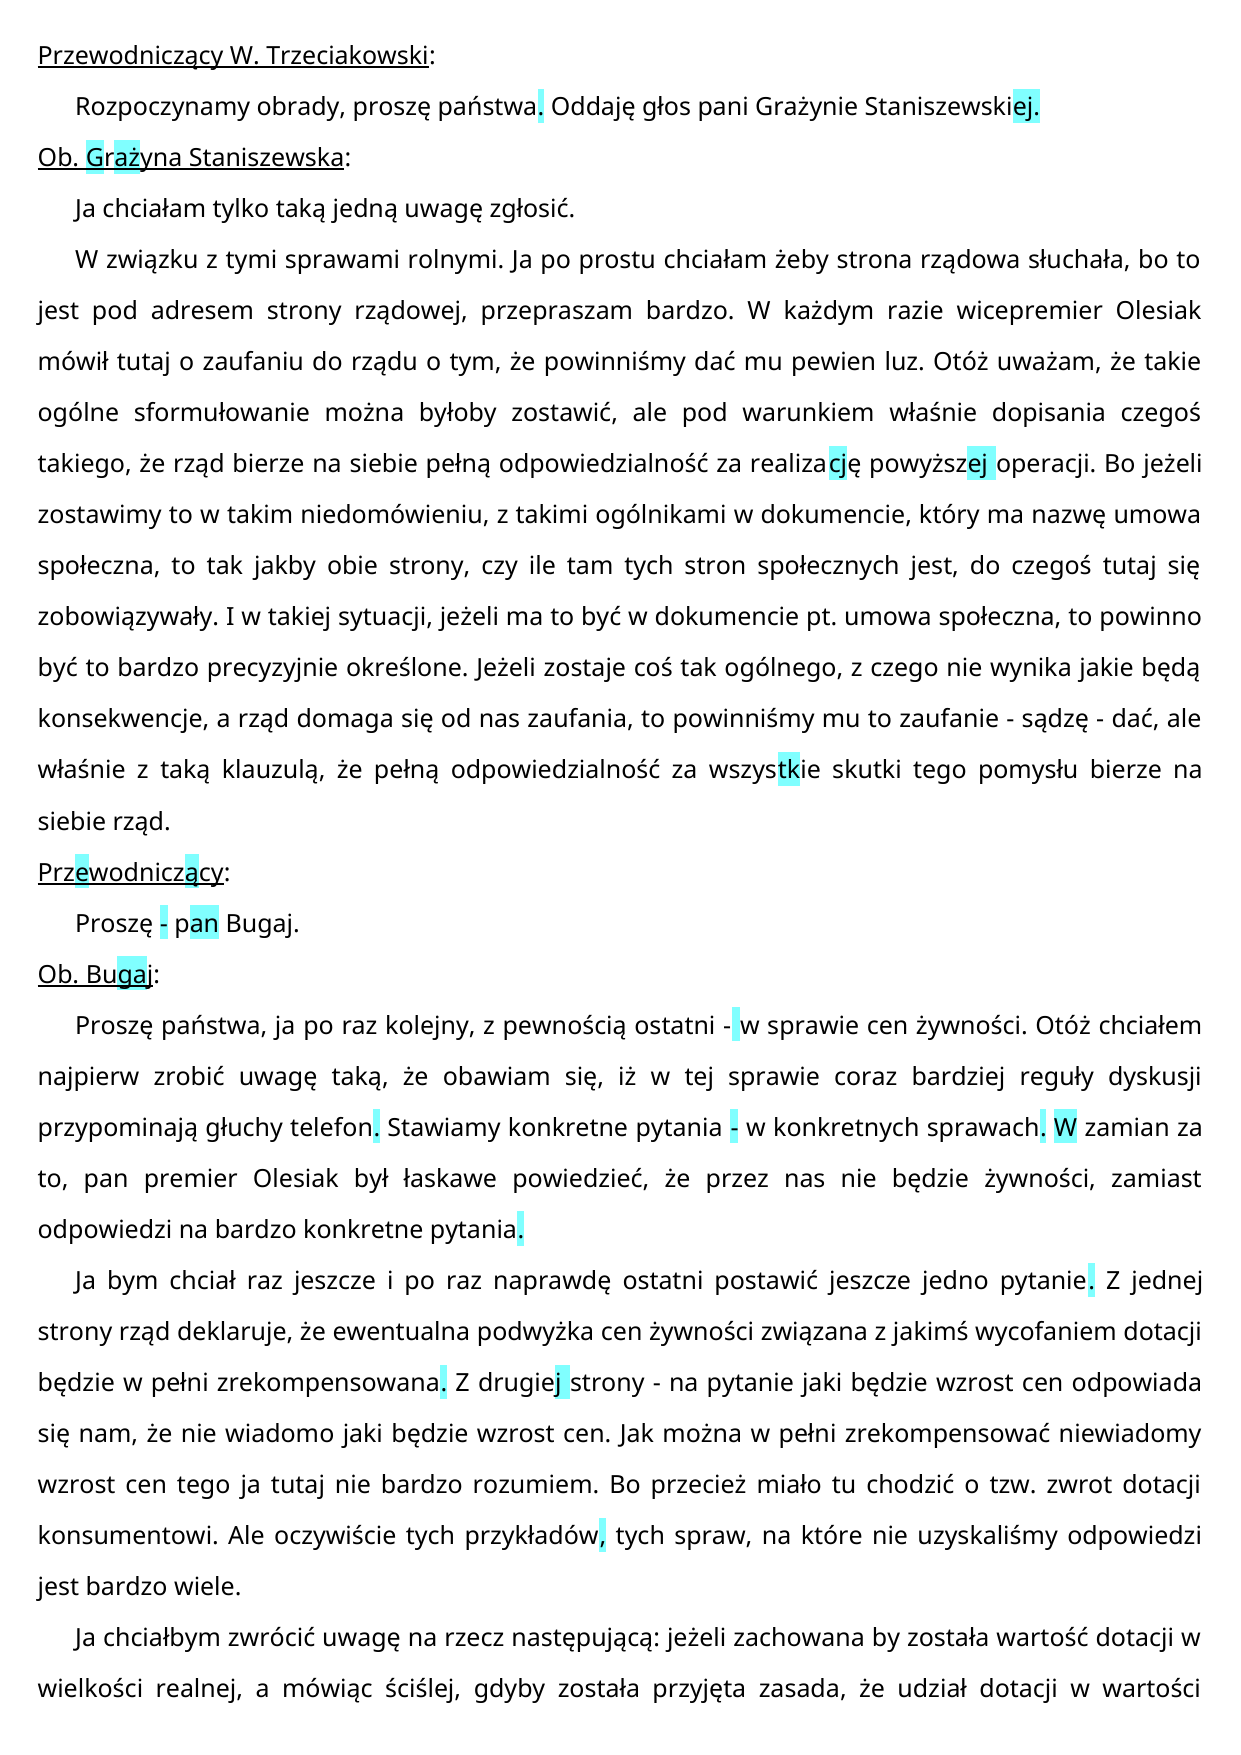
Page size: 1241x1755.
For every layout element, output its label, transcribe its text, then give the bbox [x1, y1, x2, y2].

text Rozpoczynamy obrady, proszę państwa. Oddaję głos pani Grażynie Staniszewskiej. [37, 88, 1203, 123]
text W związku z tymi sprawami rolnymi. Ja po prostu chciałam żeby strona rządowa słuchała, bo to jest pod adresem strony rządowej, przepraszam bardzo. W każdym razie wicepremier Olesiak mówił tutaj o zaufaniu do rządu o tym, że powinniśmy dać mu pewien luz. Otóż uważam, że takie ogólne sformułowanie można byłoby zostawić, ale pod warunkiem właśnie dopisania czegoś takiego, że rząd bierze na siebie pełną odpowiedzialność za realizację powyższej operacji. Bo jeżeli zostawimy to w takim niedomówieniu, z takimi ogólnikami w dokumencie, który ma nazwę umowa społeczna, to tak jakby obie strony, czy ile tam tych stron społecznych jest, do czegoś tutaj się zobowiązywały. I w takiej sytuacji, jeżeli ma to być w dokumencie pt. umowa społeczna, to powinno być to bardzo precyzyjnie określone. Jeżeli zostaje coś tak ogólnego, z czego nie wynika jakie będą konsekwencje, a rząd domaga się od nas zaufania, to powinniśmy mu to zaufanie - sądzę - dać, ale właśnie z taką klauzulą, że pełną odpowiedzialność za wszystkie skutki tego pomysłu bierze na siebie rząd. [37, 242, 1203, 837]
text Przewodniczący W. Trzeciakowski: [37, 37, 1203, 72]
text Przewodniczący: [37, 854, 1203, 888]
text Proszę państwa, ja po raz kolejny, z pewnością ostatni - w sprawie cen żywności. Otóż chciałem najpierw zrobić uwagę taką, że obawiam się, iż w tej sprawie coraz bardziej reguły dyskusji przypominają głuchy telefon. Stawiamy konkretne pytania - w konkretnych sprawach. W zamian za to, pan premier Olesiak był łaskawe powiedzieć, że przez nas nie będzie żywności, zamiast odpowiedzi na bardzo konkretne pytania. [37, 1007, 1203, 1246]
text Ob. Grażyna Staniszewska: [37, 139, 1203, 174]
text Proszę - pan Bugaj. [37, 905, 1203, 939]
text Ob. Bugaj: [37, 956, 1203, 990]
text Ja bym chciał raz jeszcze i po raz naprawdę ostatni postawić jeszcze jedno pytanie. Z jednej strony rząd deklaruje, że ewentualna podwyżka cen żywności związana z jakimś wycofaniem dotacji będzie w pełni zrekompensowana. Z drugiej strony - na pytanie jaki będzie wzrost cen odpowiada się nam, że nie wiadomo jaki będzie wzrost cen. Jak można w pełni zrekompensować niewiadomy wzrost cen tego ja tutaj nie bardzo rozumiem. Bo przecież miało tu chodzić o tzw. zwrot dotacji konsumentowi. Ale oczywiście tych przykładów, tych spraw, na które nie uzyskaliśmy odpowiedzi jest bardzo wiele. [37, 1262, 1203, 1603]
text Ja chciałam tylko taką jedną uwagę zgłosić. [37, 191, 1203, 225]
text Ja chciałbym zwrócić uwagę na rzecz następującą: jeżeli zachowana by została wartość dotacji w wielkości realnej, a mówiąc ściślej, gdyby została przyjęta zasada, że udział dotacji w wartości [37, 1620, 1203, 1705]
